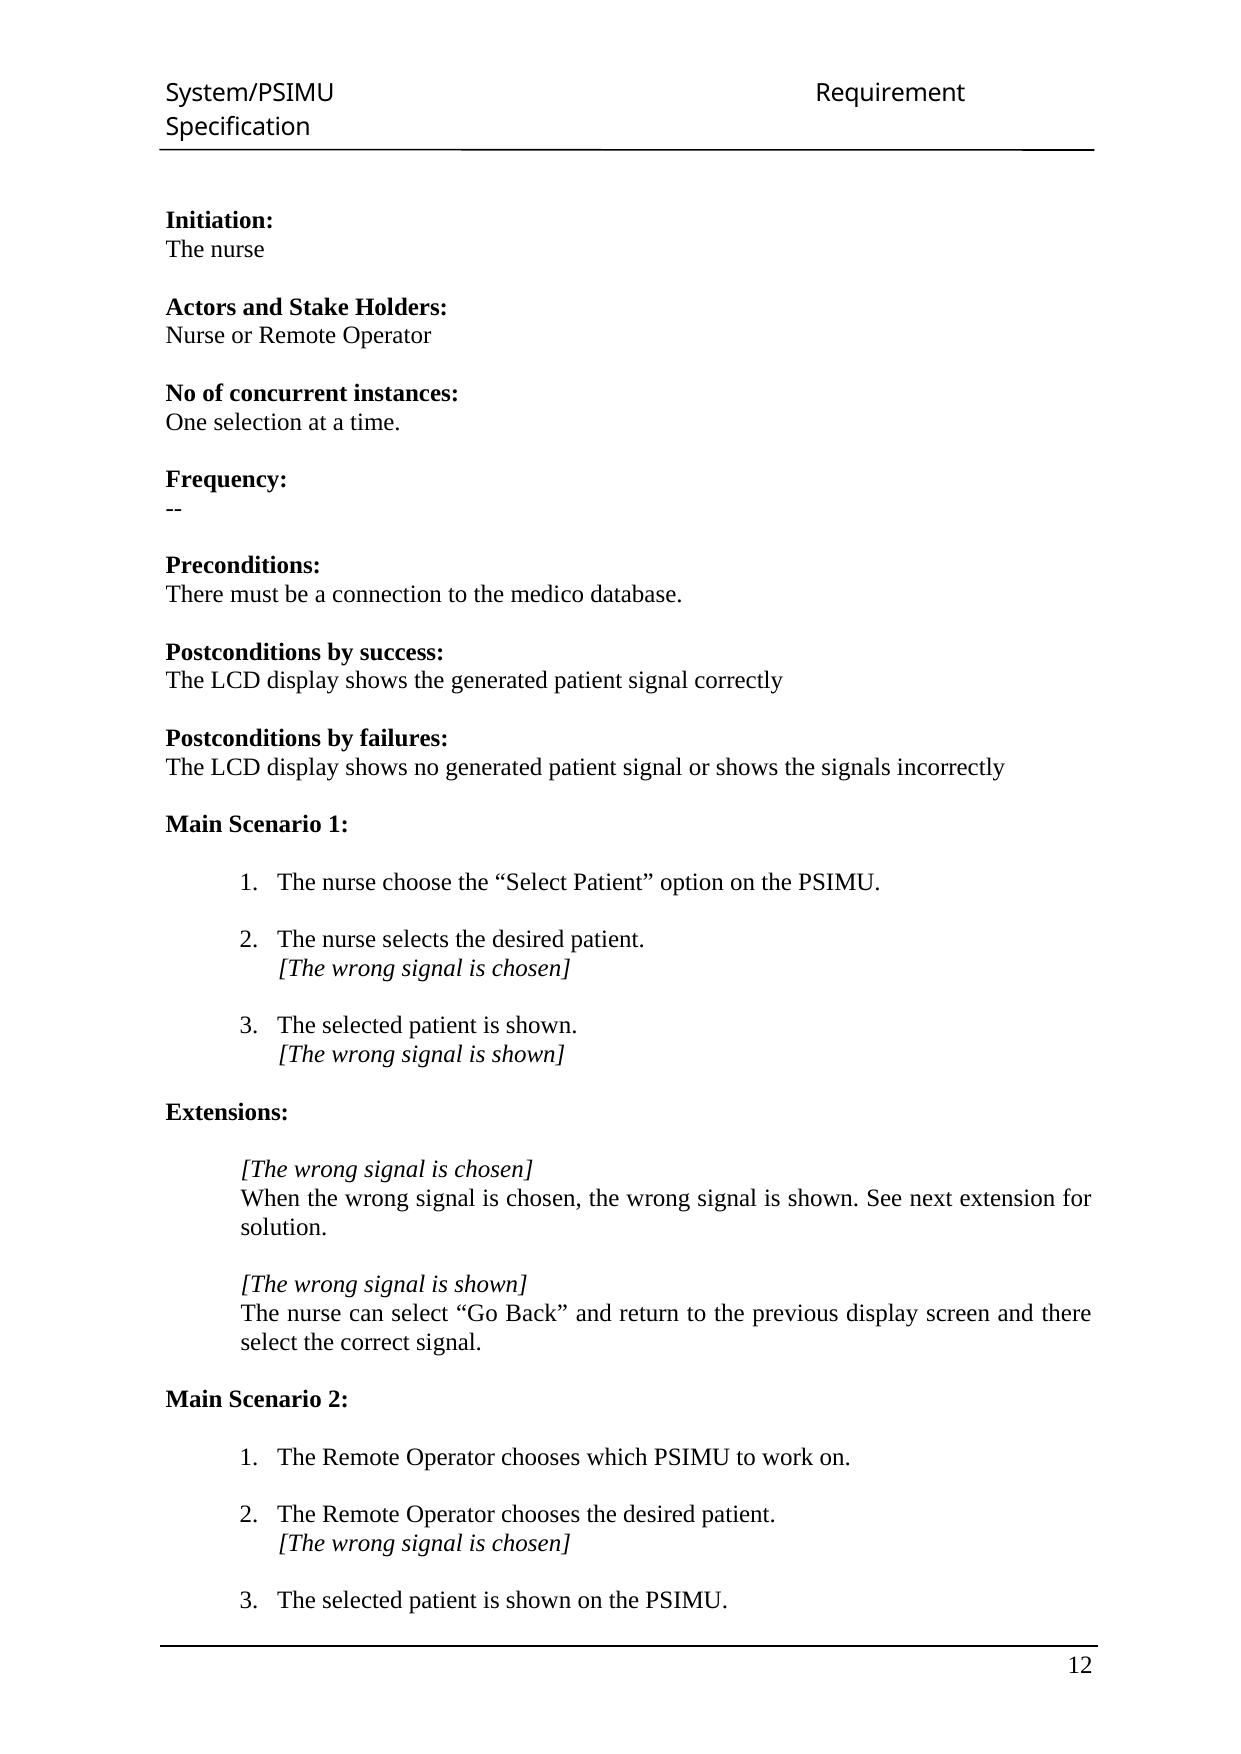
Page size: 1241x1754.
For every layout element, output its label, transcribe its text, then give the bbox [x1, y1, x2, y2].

list The selected patient is shown. [239, 1011, 1092, 1039]
text [The wrong signal is shown] [240, 1269, 1092, 1298]
text Actors and Stake Holders: [165, 292, 1092, 321]
text Extensions: [165, 1097, 1092, 1126]
text [The wrong signal is shown] [240, 1039, 1092, 1068]
list The nurse choose the “Select Patient” option on the PSIMU. [239, 867, 1092, 896]
list The selected patient is shown on the PSIMU. [239, 1586, 1092, 1614]
text No of concurrent instances: [165, 378, 1092, 407]
text The nurse can select “Go Back” and return to the previous display screen and there select the correct signal. [240, 1298, 1092, 1356]
text Main Scenario 2: [165, 1384, 1092, 1413]
text The nurse [165, 234, 1092, 263]
text Preconditions: [165, 551, 1092, 579]
text The LCD display shows the generated patient signal correctly [165, 666, 1092, 694]
text Frequency: [165, 464, 1092, 493]
text Postconditions by failures: [165, 723, 1092, 752]
text There must be a connection to the medico database. [165, 579, 1092, 608]
text [The wrong signal is chosen] [240, 1528, 1092, 1557]
text [The wrong signal is chosen] [165, 1154, 1092, 1183]
text Postconditions by success: [165, 637, 1092, 666]
text The LCD display shows no generated patient signal or shows the signals incorrectly [165, 752, 1092, 781]
list The Remote Operator chooses the desired patient. [239, 1499, 1092, 1528]
text Initiation: [165, 206, 1092, 234]
text Nurse or Remote Operator [165, 321, 1092, 349]
text When the wrong signal is chosen, the wrong signal is shown. See next extension for solution. [240, 1183, 1092, 1241]
text -- [165, 493, 1092, 522]
text [The wrong signal is chosen] [240, 953, 1092, 982]
text One selection at a time. [165, 407, 1092, 436]
list The Remote Operator chooses which PSIMU to work on. [239, 1442, 1092, 1471]
text Main Scenario 1: [165, 809, 1092, 838]
list The nurse selects the desired patient. [239, 924, 1092, 953]
